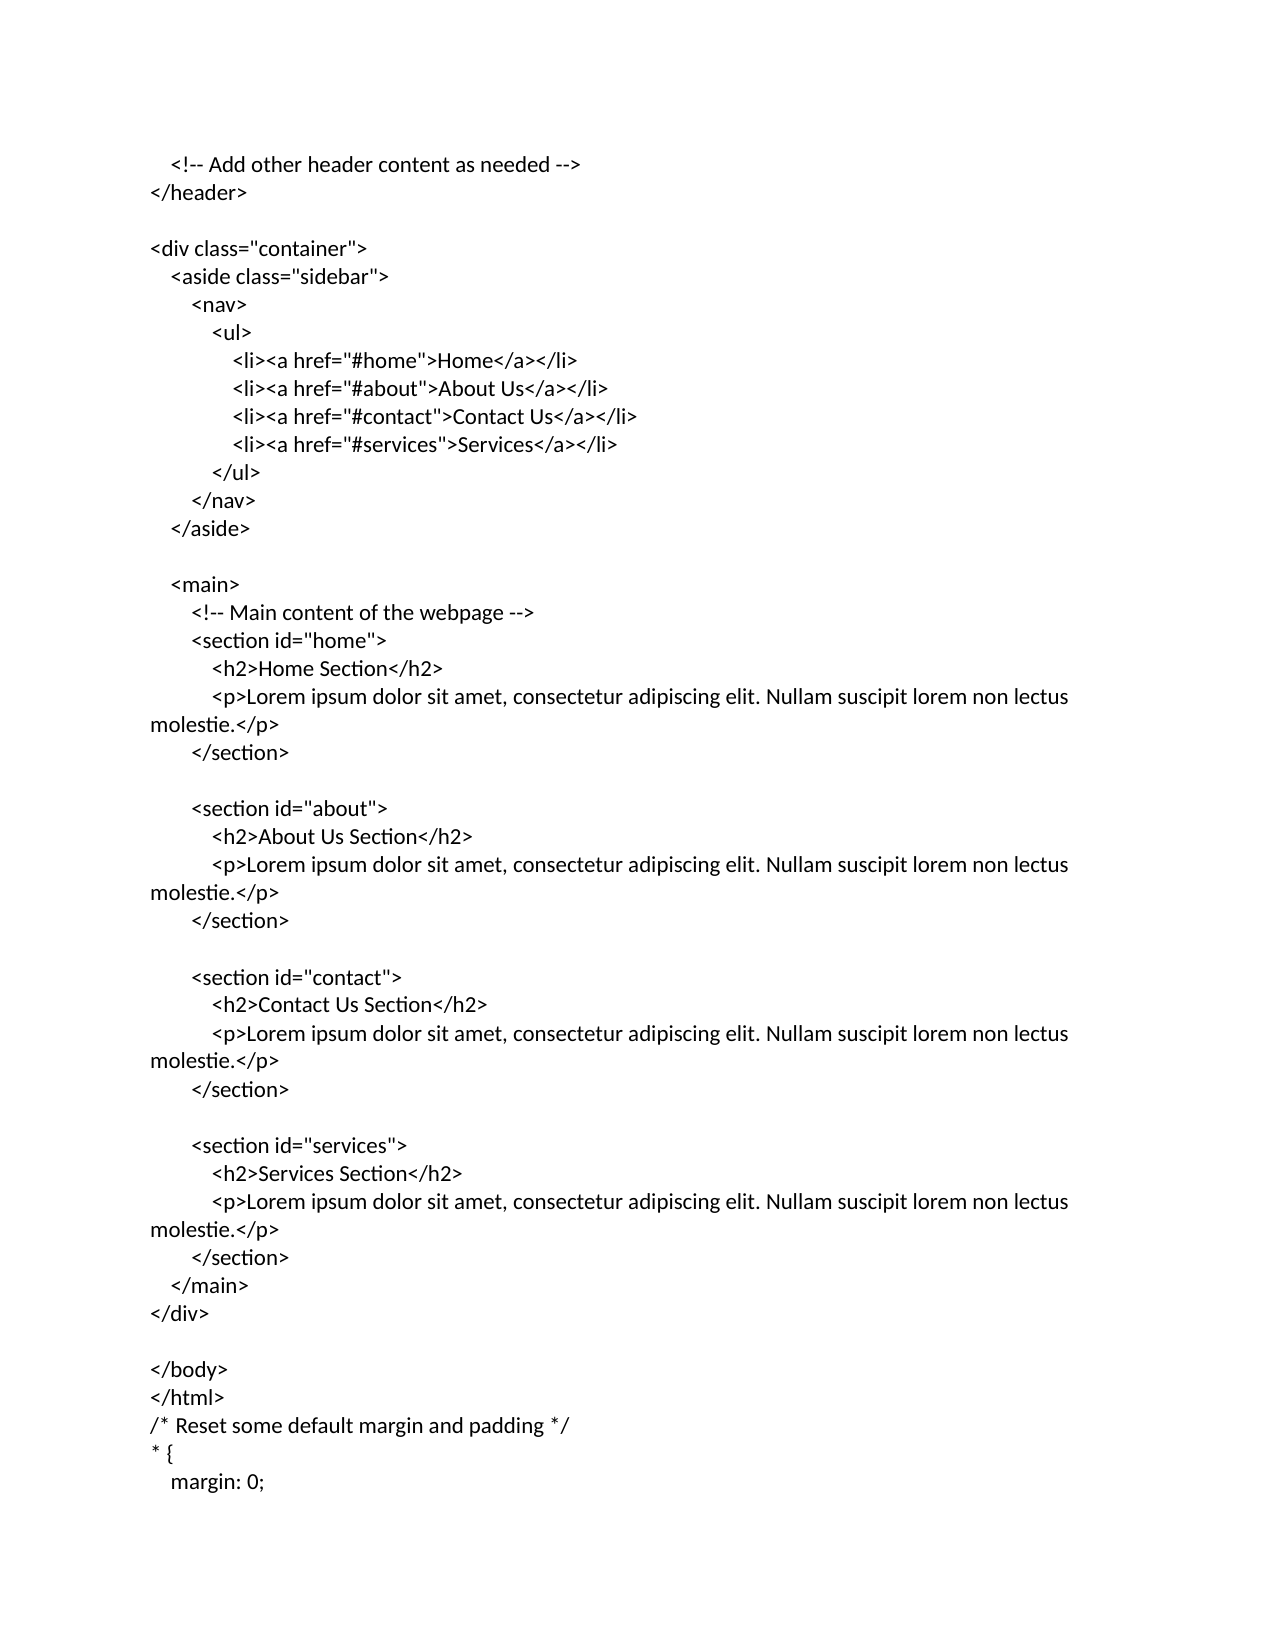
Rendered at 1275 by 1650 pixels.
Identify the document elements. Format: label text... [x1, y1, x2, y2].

text <h2>Home Section</h2> [150, 654, 1125, 682]
text margin: 0; [150, 1467, 1125, 1495]
text <p>Lorem ipsum dolor sit amet, consectetur adipiscing elit. Nullam suscipit lorem non lectus molestie.</p> [150, 851, 1125, 907]
text <li><a href="#services">Services</a></li> [150, 430, 1125, 458]
text <!-- Add other header content as needed --> [150, 150, 1125, 178]
text <h2>Contact Us Section</h2> [150, 991, 1125, 1019]
text </section> [150, 1075, 1125, 1103]
text </html> [150, 1383, 1125, 1411]
text <nav> [150, 290, 1125, 318]
text <section id="services"> [150, 1131, 1125, 1159]
text <!-- Main content of the webpage --> [150, 598, 1125, 626]
text <section id="home"> [150, 626, 1125, 654]
text <aside class="sidebar"> [150, 262, 1125, 290]
text </main> [150, 1271, 1125, 1299]
text <ul> [150, 318, 1125, 346]
text </ul> [150, 458, 1125, 486]
text </section> [150, 907, 1125, 934]
text <p>Lorem ipsum dolor sit amet, consectetur adipiscing elit. Nullam suscipit lorem non lectus molestie.</p> [150, 682, 1125, 738]
text * { [150, 1439, 1125, 1467]
text </aside> [150, 514, 1125, 542]
text </section> [150, 738, 1125, 766]
text <li><a href="#contact">Contact Us</a></li> [150, 402, 1125, 430]
text </header> [150, 178, 1125, 206]
text <li><a href="#about">About Us</a></li> [150, 374, 1125, 402]
text <section id="about"> [150, 794, 1125, 822]
text <div class="container"> [150, 234, 1125, 262]
text </nav> [150, 486, 1125, 514]
text <section id="contact"> [150, 963, 1125, 991]
text <h2>About Us Section</h2> [150, 822, 1125, 851]
text /* Reset some default margin and padding */ [150, 1411, 1125, 1439]
text <main> [150, 570, 1125, 598]
text </body> [150, 1355, 1125, 1383]
text <h2>Services Section</h2> [150, 1159, 1125, 1187]
text </div> [150, 1299, 1125, 1327]
text <p>Lorem ipsum dolor sit amet, consectetur adipiscing elit. Nullam suscipit lorem non lectus molestie.</p> [150, 1019, 1125, 1075]
text <p>Lorem ipsum dolor sit amet, consectetur adipiscing elit. Nullam suscipit lorem non lectus molestie.</p> [150, 1187, 1125, 1243]
text <li><a href="#home">Home</a></li> [150, 346, 1125, 374]
text </section> [150, 1243, 1125, 1271]
